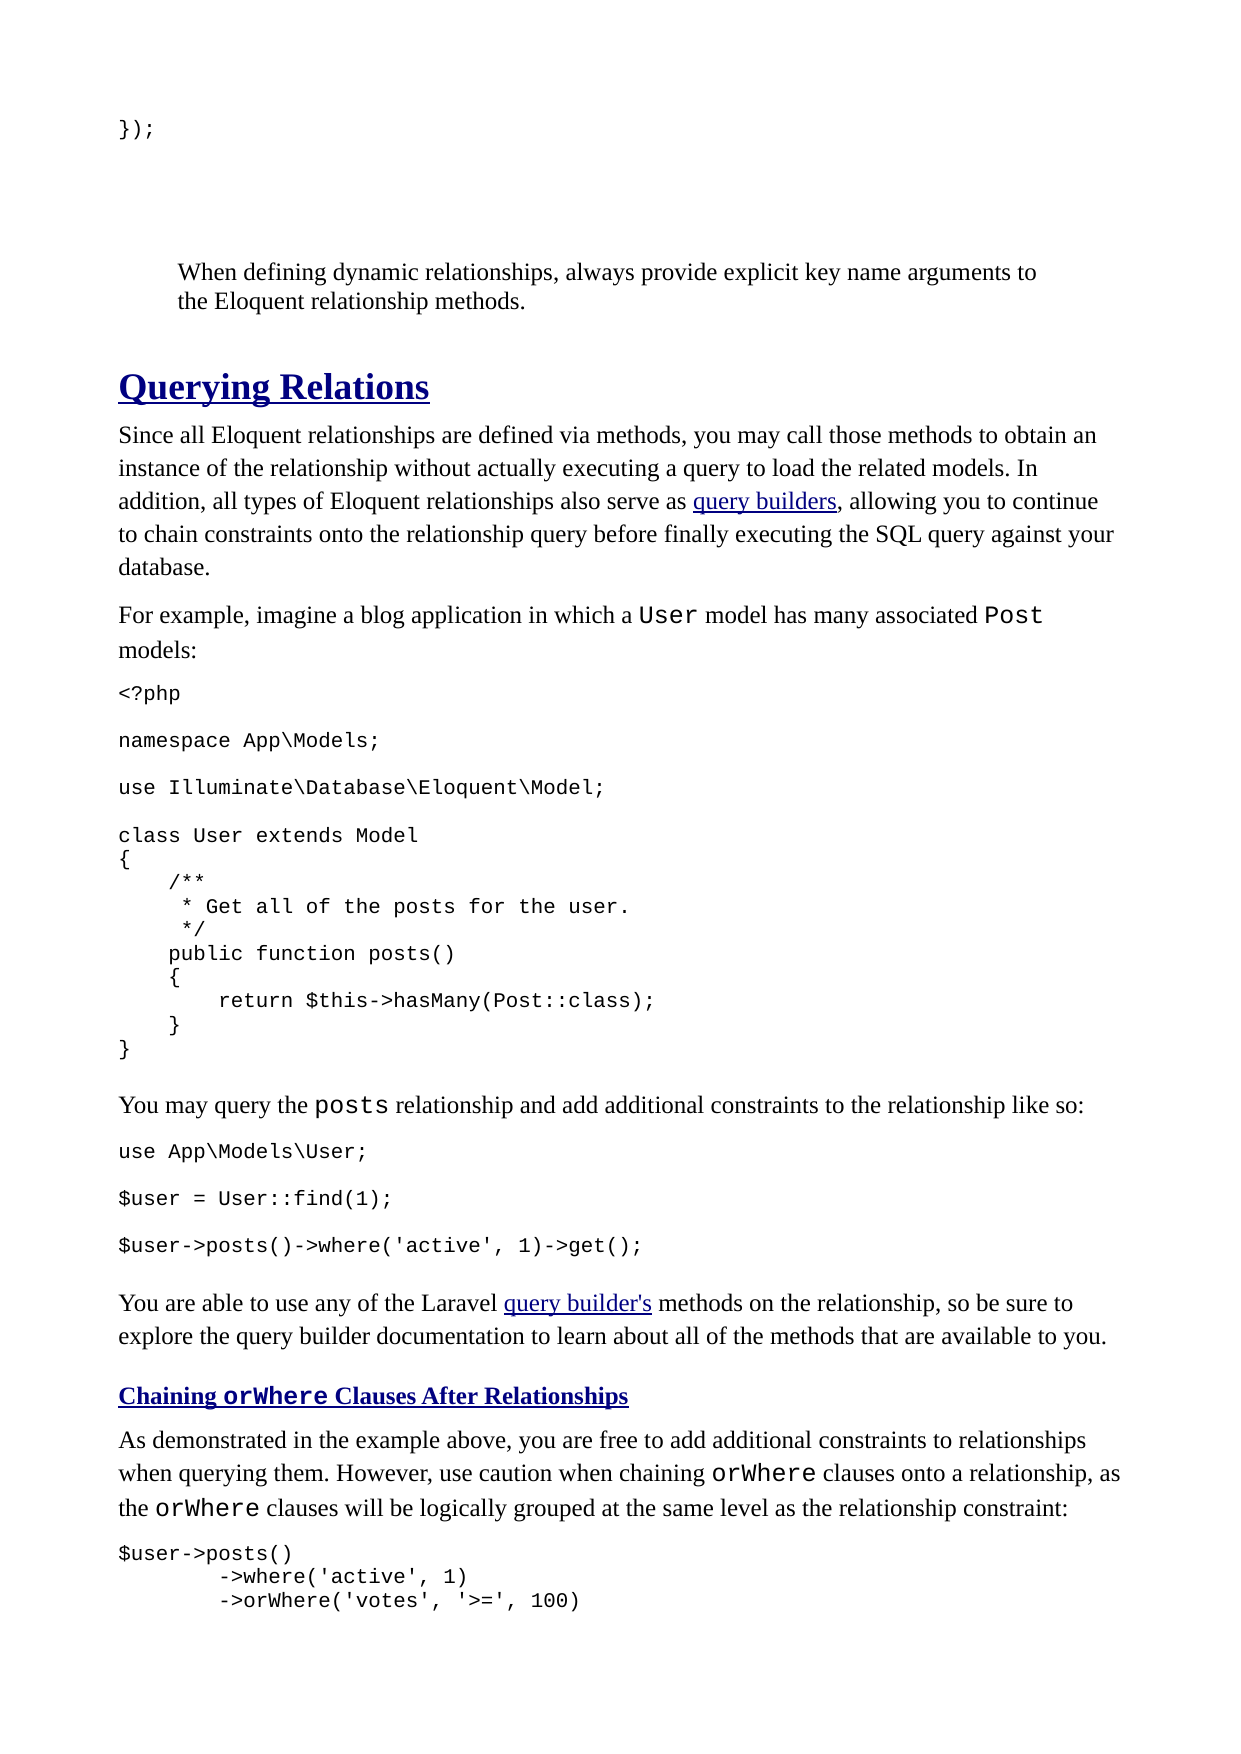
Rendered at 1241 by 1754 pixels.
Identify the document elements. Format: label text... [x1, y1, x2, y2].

text $user->posts() [118, 1543, 1122, 1567]
text $user = User::find(1); [118, 1188, 1122, 1212]
text }); [118, 118, 1122, 142]
text */ [118, 919, 1122, 943]
text ->orWhere('votes', '>=', 100) [118, 1590, 1122, 1614]
subtitle Chaining orWhere Clauses After Relationships [118, 1381, 1122, 1412]
text You are able to use any of the Laravel query builder's methods on the relationship, so be sure to explore the query builder documentation to learn about all of the methods that are available to you. [118, 1288, 1122, 1350]
text { [118, 848, 1122, 872]
text public function posts() [118, 943, 1122, 967]
text namespace App\Models; [118, 730, 1122, 754]
text { [118, 967, 1122, 990]
text You may query the posts relationship and add additional constraints to the relationship like so: [118, 1091, 1122, 1121]
text <?php [118, 683, 1122, 706]
text * Get all of the posts for the user. [118, 896, 1122, 919]
text When defining dynamic relationships, always provide explicit key name arguments to the Eloquent relationship methods. [177, 257, 1063, 314]
text $user->posts()->where('active', 1)->get(); [118, 1235, 1122, 1259]
text As demonstrated in the example above, you are free to add additional constraints to relationships when querying them. However, use caution when chaining orWhere clauses onto a relationship, as the orWhere clauses will be logically grouped at the same level as the relationship constraint: [118, 1425, 1122, 1524]
text use Illuminate\Database\Eloquent\Model; [118, 777, 1122, 801]
text /** [118, 872, 1122, 896]
text } [118, 1037, 1122, 1061]
text class User extends Model [118, 825, 1122, 848]
text return $this->hasMany(Post::class); [118, 990, 1122, 1014]
text } [118, 1014, 1122, 1037]
text ->where('active', 1) [118, 1567, 1122, 1590]
subtitle Querying Relations [118, 365, 1122, 408]
text Since all Eloquent relationships are defined via methods, you may call those methods to obtain an instance of the relationship without actually executing a query to load the related models. In addition, all types of Eloquent relationships also serve as query builders, allowing you to continue to chain constraints onto the relationship query before finally executing the SQL query against your database. [118, 420, 1122, 581]
text use App\Models\User; [118, 1141, 1122, 1164]
text For example, imagine a blog application in which a User model has many associated Post models: [118, 600, 1122, 664]
